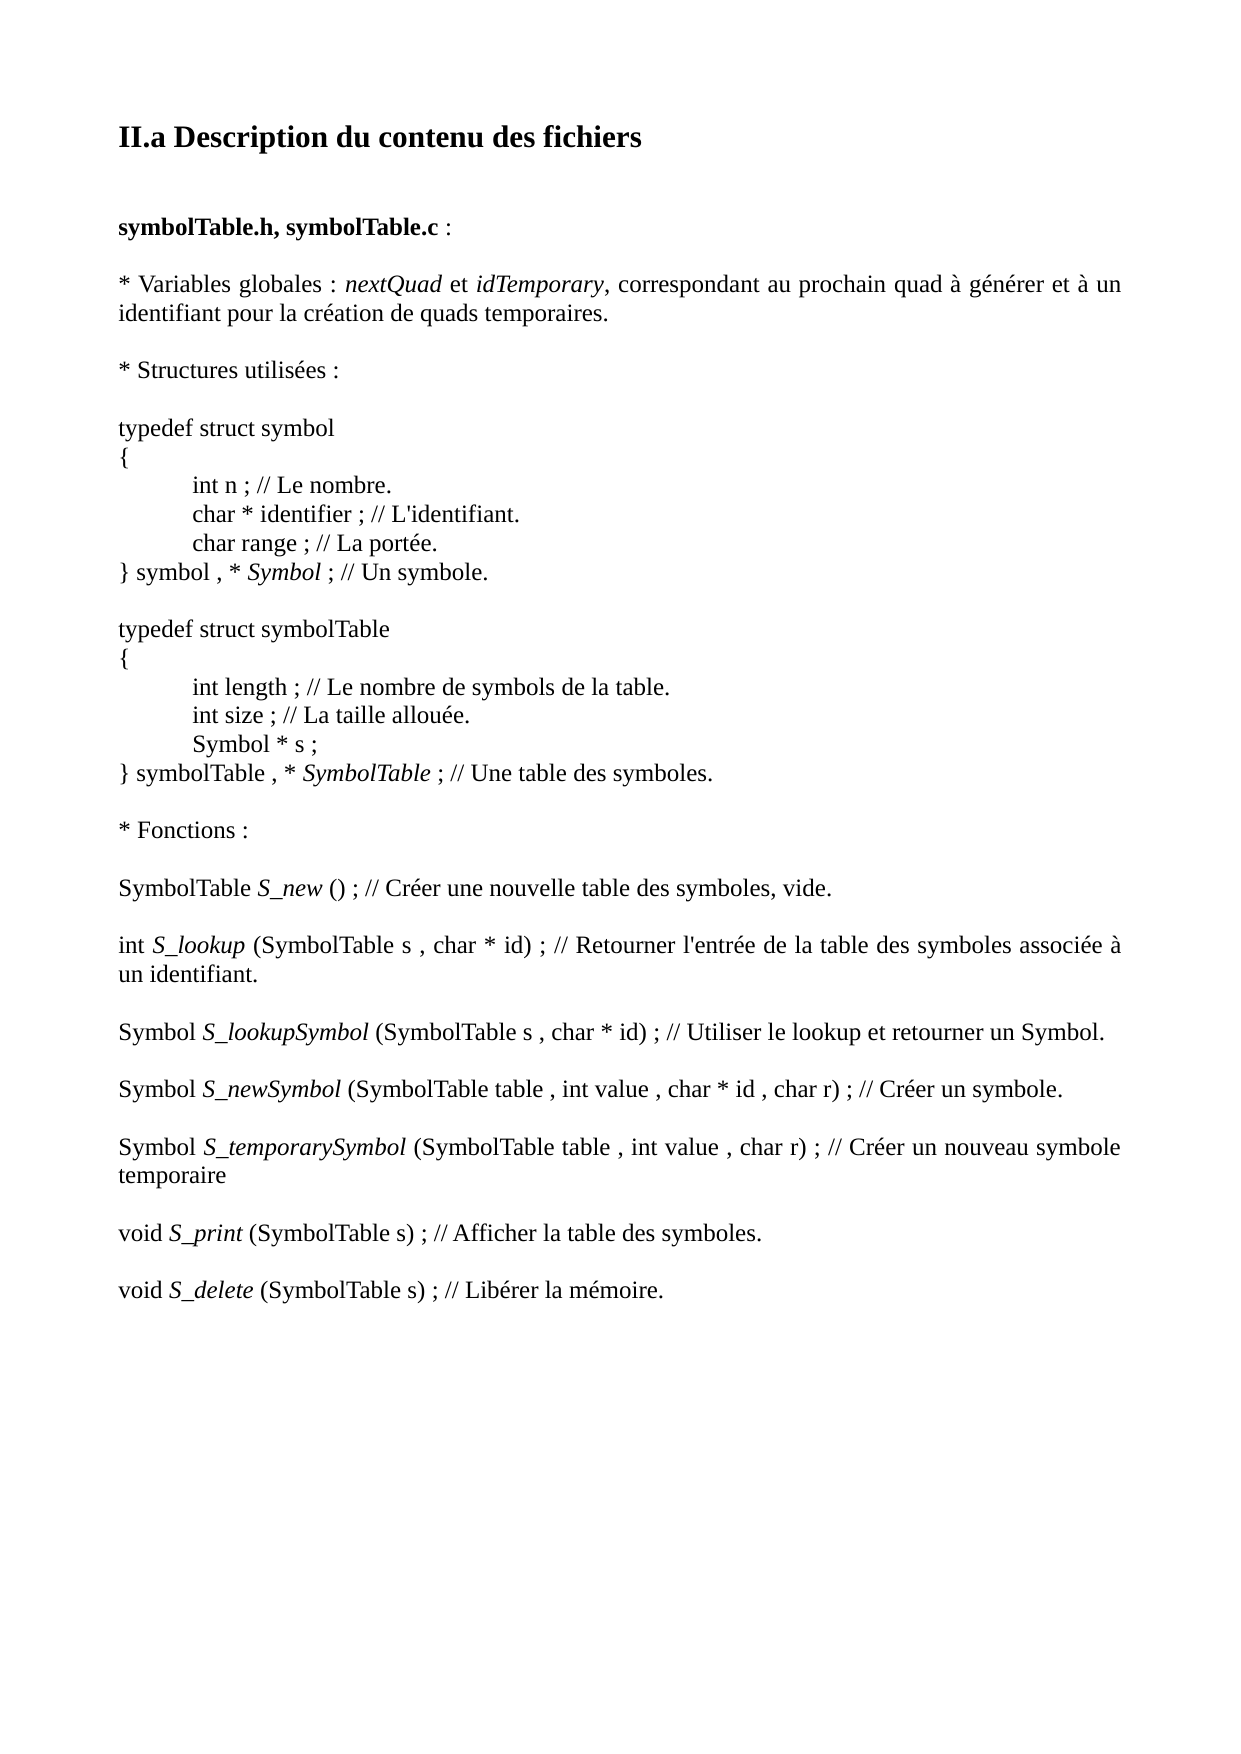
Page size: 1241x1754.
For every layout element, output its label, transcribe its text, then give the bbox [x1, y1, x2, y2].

text * Fonctions : [118, 815, 1122, 844]
text { [118, 442, 1122, 470]
text * Variables globales : nextQuad et idTemporary, correspondant au prochain quad à générer et à un identifiant pour la création de quads temporaires. [118, 269, 1122, 327]
text } symbol , * Symbol ; // Un symbole. [118, 557, 1122, 585]
text Symbol * s ; [118, 729, 1122, 758]
text char * identifier ; // L'identifiant. [118, 499, 1122, 528]
text * Structures utilisées : [118, 355, 1122, 384]
text typedef struct symbol [118, 413, 1122, 442]
text void S_delete (SymbolTable s) ; // Libérer la mémoire. [118, 1275, 1122, 1304]
text symbolTable.h, symbolTable.c : [118, 212, 1122, 240]
text Symbol S_newSymbol (SymbolTable table , int value , char * id , char r) ; // Créer un symbole. [118, 1074, 1122, 1103]
text int length ; // Le nombre de symbols de la table. [118, 672, 1122, 700]
text Symbol S_temporarySymbol (SymbolTable table , int value , char r) ; // Créer un nouveau symbole temporaire [118, 1132, 1122, 1189]
text typedef struct symbolTable [118, 614, 1122, 643]
text void S_print (SymbolTable s) ; // Afficher la table des symboles. [118, 1218, 1122, 1247]
text II.a Description du contenu des fichiers [118, 118, 1122, 154]
text char range ; // La portée. [118, 528, 1122, 557]
text int size ; // La taille allouée. [118, 700, 1122, 729]
text int S_lookup (SymbolTable s , char * id) ; // Retourner l'entrée de la table des symboles associée à un identifiant. [118, 930, 1122, 988]
text SymbolTable S_new () ; // Créer une nouvelle table des symboles, vide. [118, 873, 1122, 902]
text } symbolTable , * SymbolTable ; // Une table des symboles. [118, 758, 1122, 787]
text int n ; // Le nombre. [118, 470, 1122, 499]
text { [118, 643, 1122, 672]
text Symbol S_lookupSymbol (SymbolTable s , char * id) ; // Utiliser le lookup et retourner un Symbol. [118, 1017, 1122, 1045]
